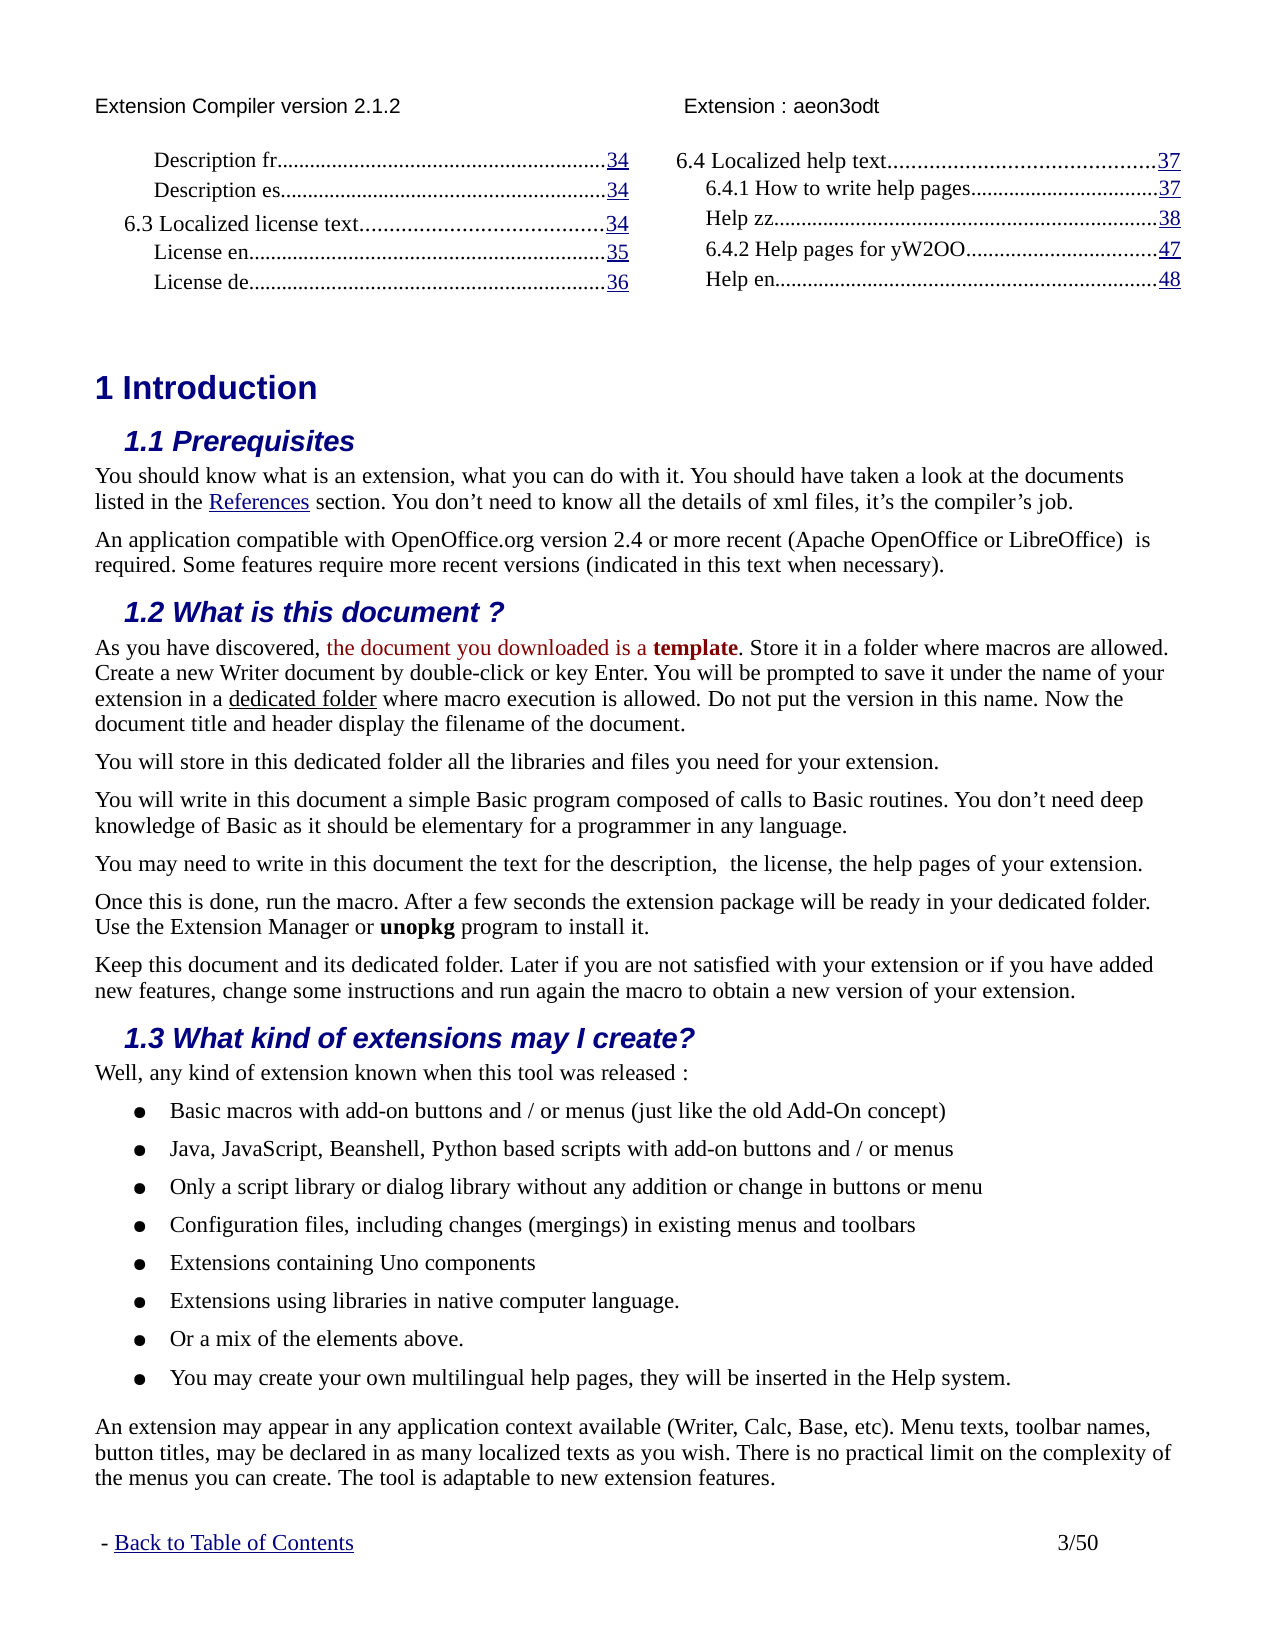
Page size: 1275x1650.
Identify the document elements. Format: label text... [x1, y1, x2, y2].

list Only a script library or dialog library without any addition or change in buttons or menu [132, 1174, 1181, 1200]
list Configuration files, including changes (mergings) in existing menus and toolbars [132, 1212, 1181, 1238]
list You may create your own multilingual help pages, they will be inserted in the Help system. [132, 1364, 1181, 1390]
text You will write in this document a simple Basic program composed of calls to Basic routines. You don’t need deep knowledge of Basic as it should be elementary for a programmer in any language. [94, 787, 1181, 838]
subtitle What kind of extensions may I create? [124, 1022, 1181, 1054]
list Extensions containing Uno components [132, 1250, 1181, 1276]
list Or a mix of the elements above. [132, 1326, 1181, 1352]
text License de 36 [153, 270, 629, 294]
text 6.3 Localized license text 34 [124, 211, 629, 237]
subtitle Introduction [94, 369, 1181, 406]
subtitle Prerequisites [124, 425, 1181, 457]
text 6.4.2 Help pages for yW2OO 47 [705, 237, 1181, 261]
text Once this is done, run the macro. After a few seconds the extension package will be ready in your dedicated folder. Use the Extension Manager or unopkg program to install it. [94, 889, 1181, 940]
text As you have discovered, the document you downloaded is a template. Store it in a folder where macros are allowed. Create a new Writer document by double-click or key Enter. You will be prompted to save it under the name of your extension in a dedicated folder where macro execution is allowed. Do not put the version in this name. Now the document title and header display the filename of the document. [94, 634, 1181, 737]
text You should know what is an extension, what you can do with it. You should have taken a look at the documents listed in the References section. You don’t need to know all the details of xml files, it’s the compiler’s job. [94, 463, 1181, 514]
text Keep this document and its dedicated folder. Later if you are not satisfied with your extension or if you have added new features, change some instructions and run again the macro to obtain a new version of your extension. [94, 952, 1181, 1003]
text License en 35 [153, 239, 629, 264]
list Extensions using libraries in native computer language. [132, 1288, 1181, 1314]
text Help en 48 [705, 267, 1181, 291]
text Help zz 38 [705, 206, 1181, 231]
list Java, JavaScript, Beanshell, Python based scripts with add-on buttons and / or menus [132, 1136, 1181, 1162]
subtitle What is this document ? [124, 596, 1181, 629]
text An extension may appear in any application context available (Writer, Calc, Base, etc). Menu texts, toolbar names, button titles, may be declared in as many localized texts as you wish. There is no practical limit on the complexity of the menus you can create. The tool is adaptable to new extension features. [94, 1414, 1181, 1491]
text Description es 34 [153, 178, 629, 202]
text 6.4 Localized help text 37 [676, 147, 1181, 173]
text An application compatible with OpenOffice.org version 2.4 or more recent (Apache OpenOffice or LibreOffice) is required. Some features require more recent versions (indicated in this text when necessary). [94, 527, 1181, 578]
text Well, any kind of extension known when this tool was released : [94, 1060, 1181, 1086]
text You may need to write in this document the text for the description, the license, the help pages of your extension. [94, 851, 1181, 876]
text You will store in this dedicated folder all the libraries and files you need for your extension. [94, 749, 1181, 775]
text Description fr 34 [153, 147, 629, 172]
text 6.4.1 How to write help pages 37 [705, 176, 1181, 200]
list Basic macros with add-on buttons and / or menus (just like the old Add-On concept) [132, 1098, 1181, 1124]
